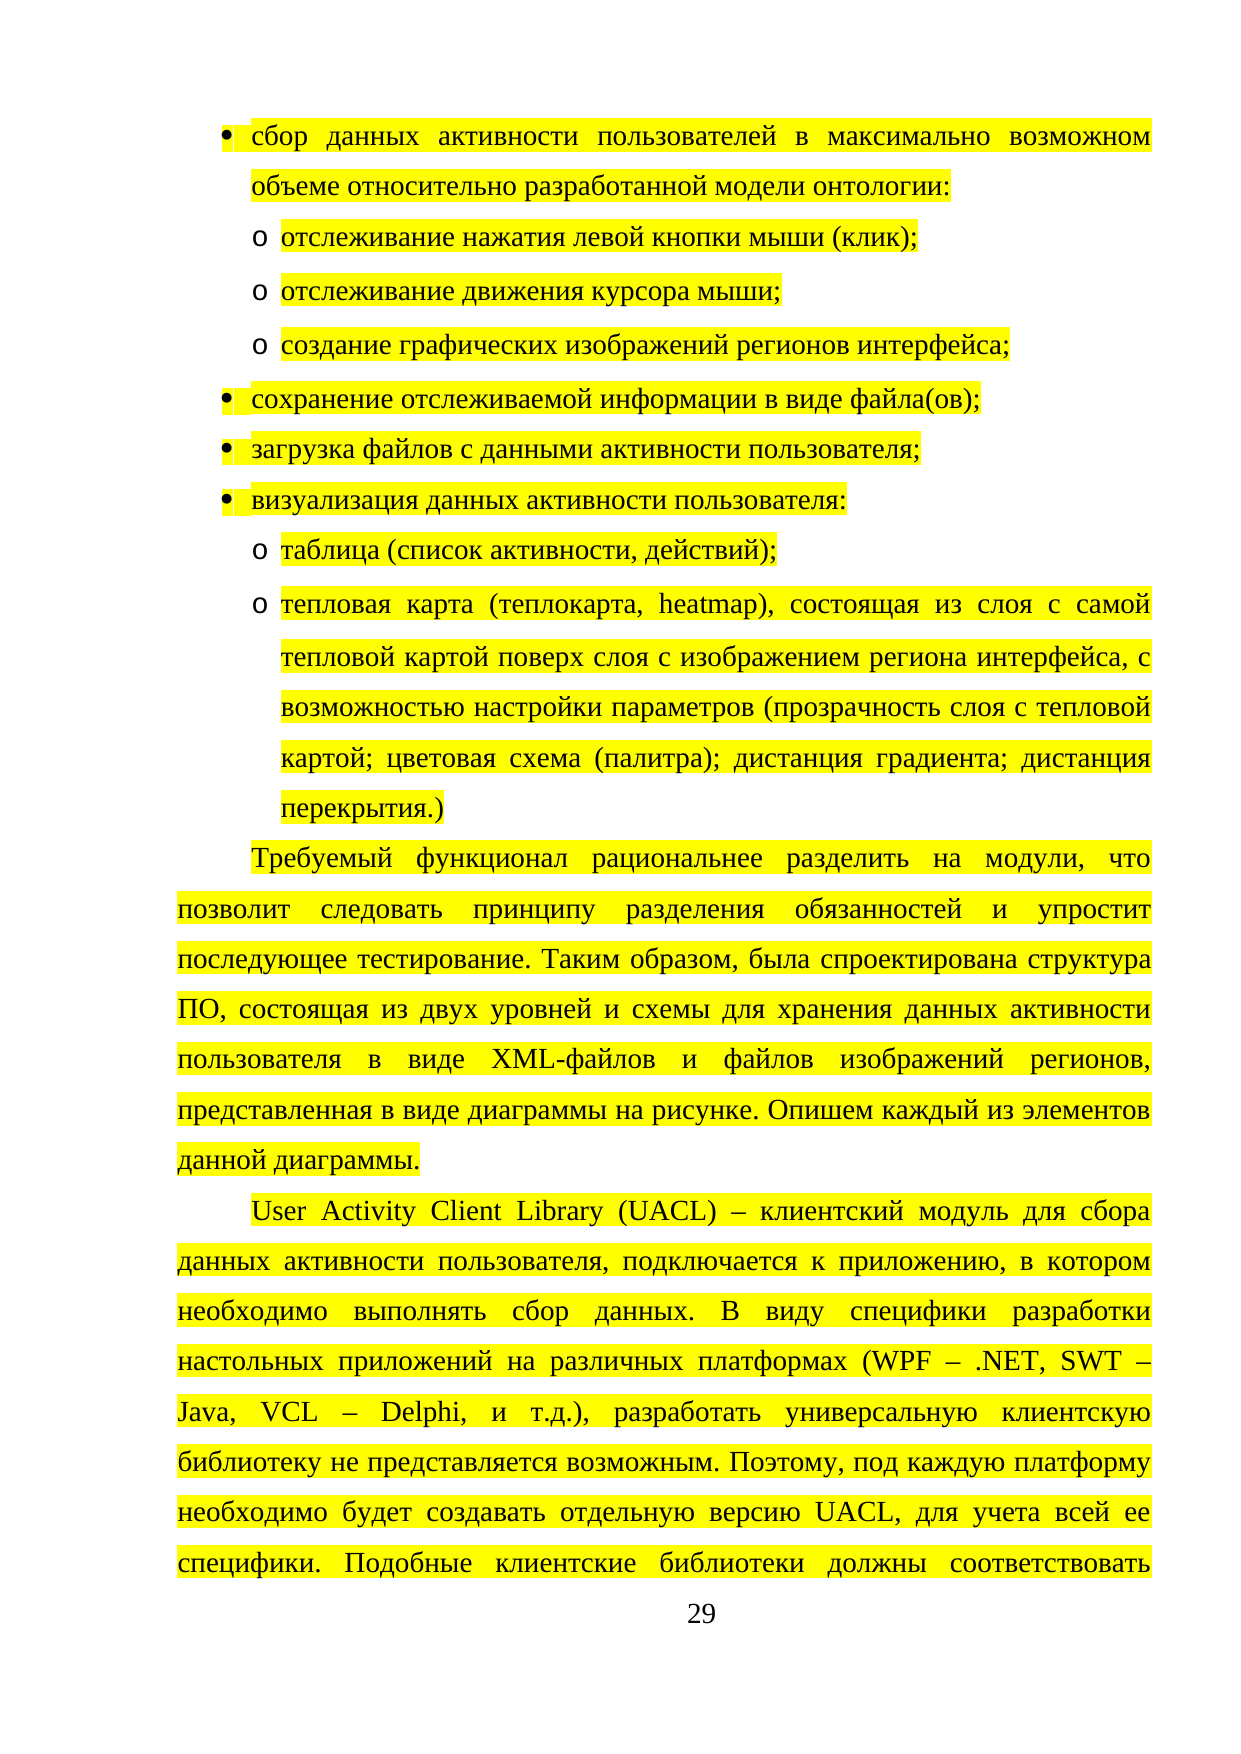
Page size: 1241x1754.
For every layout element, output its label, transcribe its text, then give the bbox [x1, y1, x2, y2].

list отслеживание нажатия левой кнопки мыши (клик); [251, 219, 1152, 255]
list сохранение отслеживаемой информации в виде файла(ов); [222, 381, 1152, 415]
list тепловая карта (теплокарта, heatmap), состоящая из слоя с самой тепловой картой поверх слоя с изображением региона интерфейса, с возможностью настройки параметров (прозрачность слоя с тепловой картой; цветовая схема (палитра); дистанция градиента; дистанция перекрытия.) [251, 586, 1152, 824]
text Требуемый функционал рациональнее разделить на модули, что позволит следовать принципу разделения обязанностей и упростит последующее тестирование. Таким образом, была спроектирована структура ПО, состоящая из двух уровней и схемы для хранения данных активности пользователя в виде XML-файлов и файлов изображений регионов, представленная в виде диаграммы на рисунке. Опишем каждый из элементов данной диаграммы. [177, 840, 1152, 1176]
text User Activity Client Library (UACL) – клиентский модуль для сбора данных активности пользователя, подключается к приложению, в котором необходимо выполнять сбор данных. В виду специфики разработки настольных приложений на различных платформах (WPF – .NET, SWT – Java, VCL – Delphi, и т.д.), разработать универсальную клиентскую библиотеку не представляется возможным. Поэтому, под каждую платформу необходимо будет создавать отдельную версию UACL, для учета всей ее специфики. Подобные клиентские библиотеки должны соответствовать [177, 1193, 1152, 1578]
list отслеживание движения курсора мыши; [251, 273, 1152, 309]
list создание графических изображений регионов интерфейса; [251, 327, 1152, 363]
list сбор данных активности пользователей в максимально возможном объеме относительно разработанной модели онтологии: [222, 118, 1152, 202]
list таблица (список активности, действий); [251, 532, 1152, 568]
list визуализация данных активности пользователя: [222, 482, 1152, 516]
list загрузка файлов с данными активности пользователя; [222, 431, 1152, 465]
